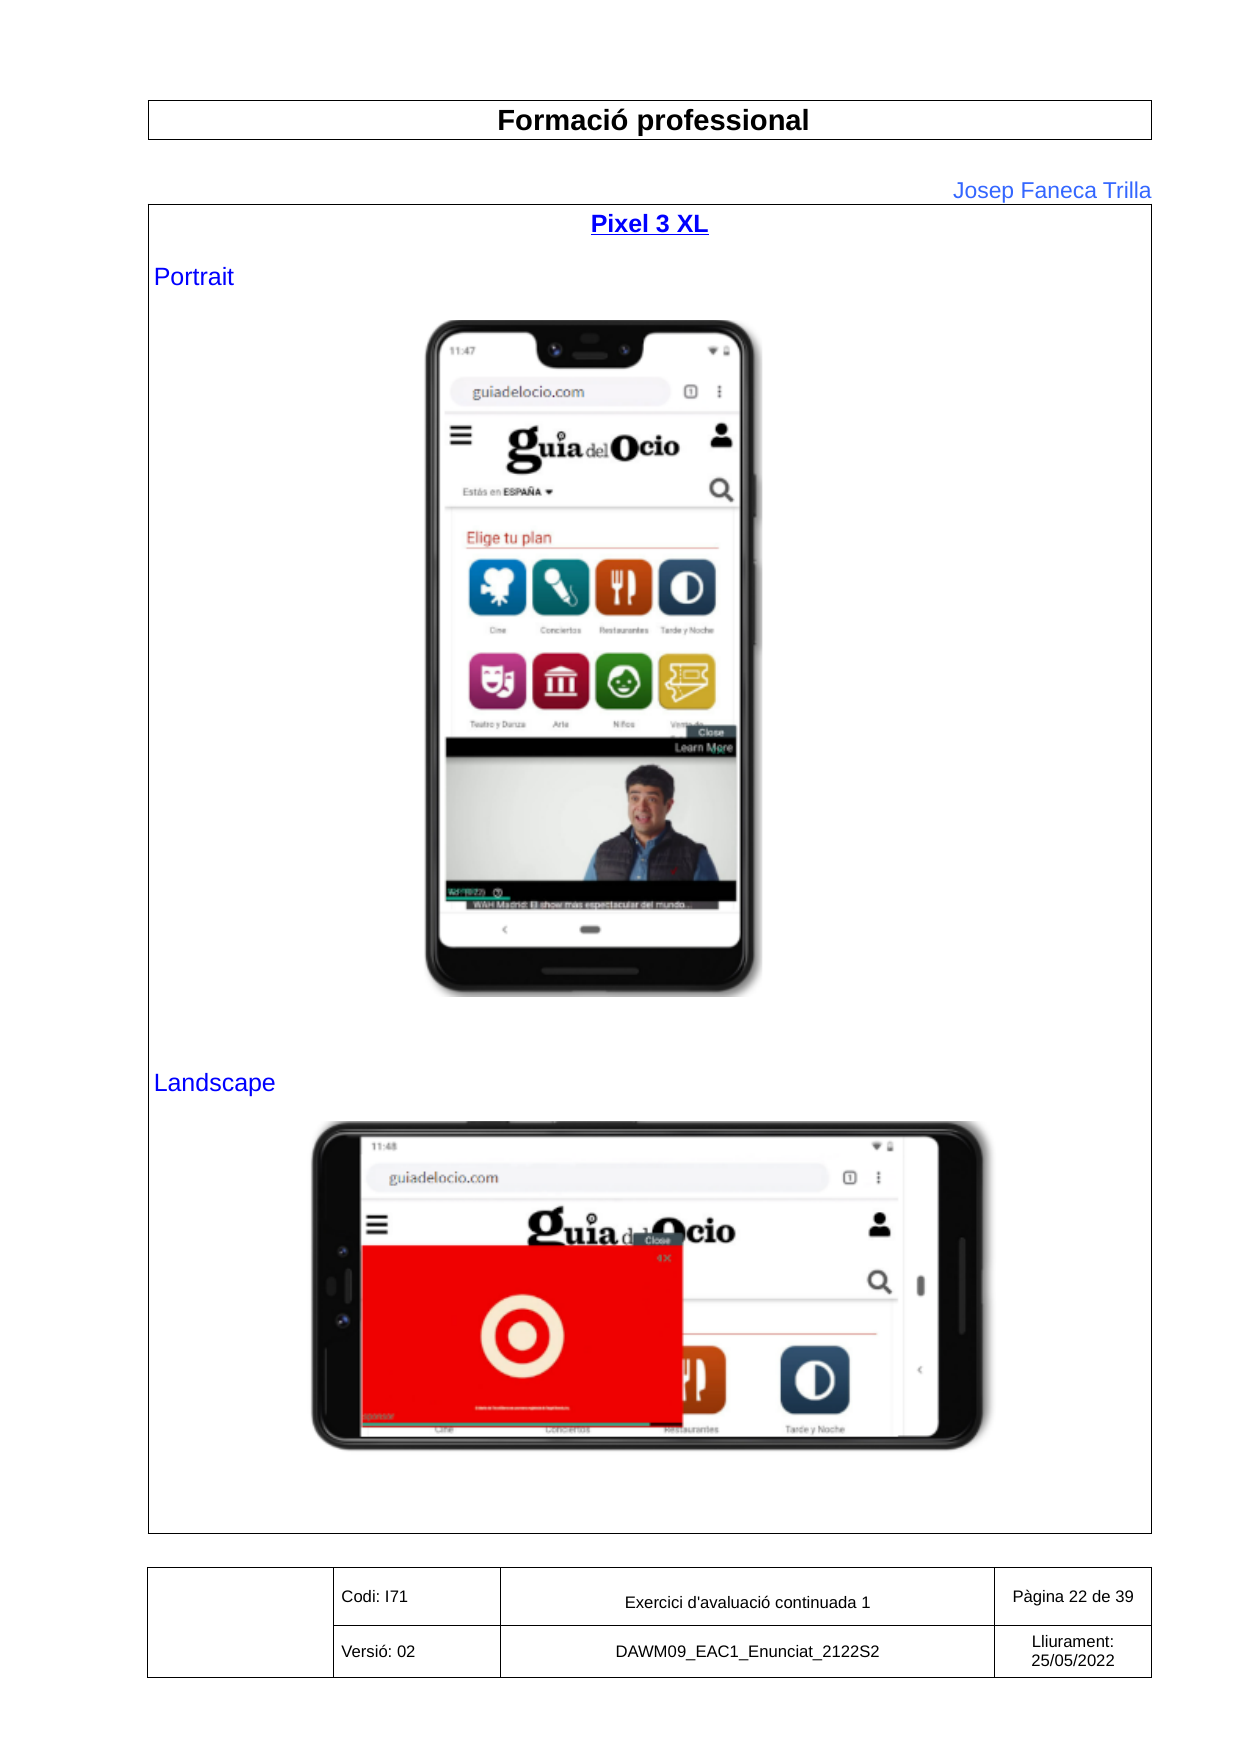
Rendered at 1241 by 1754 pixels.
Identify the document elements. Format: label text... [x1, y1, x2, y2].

picture [423, 320, 763, 997]
table_header Pixel 3 XL Portrait Landscape [149, 205, 1151, 1533]
picture [302, 1121, 997, 1456]
